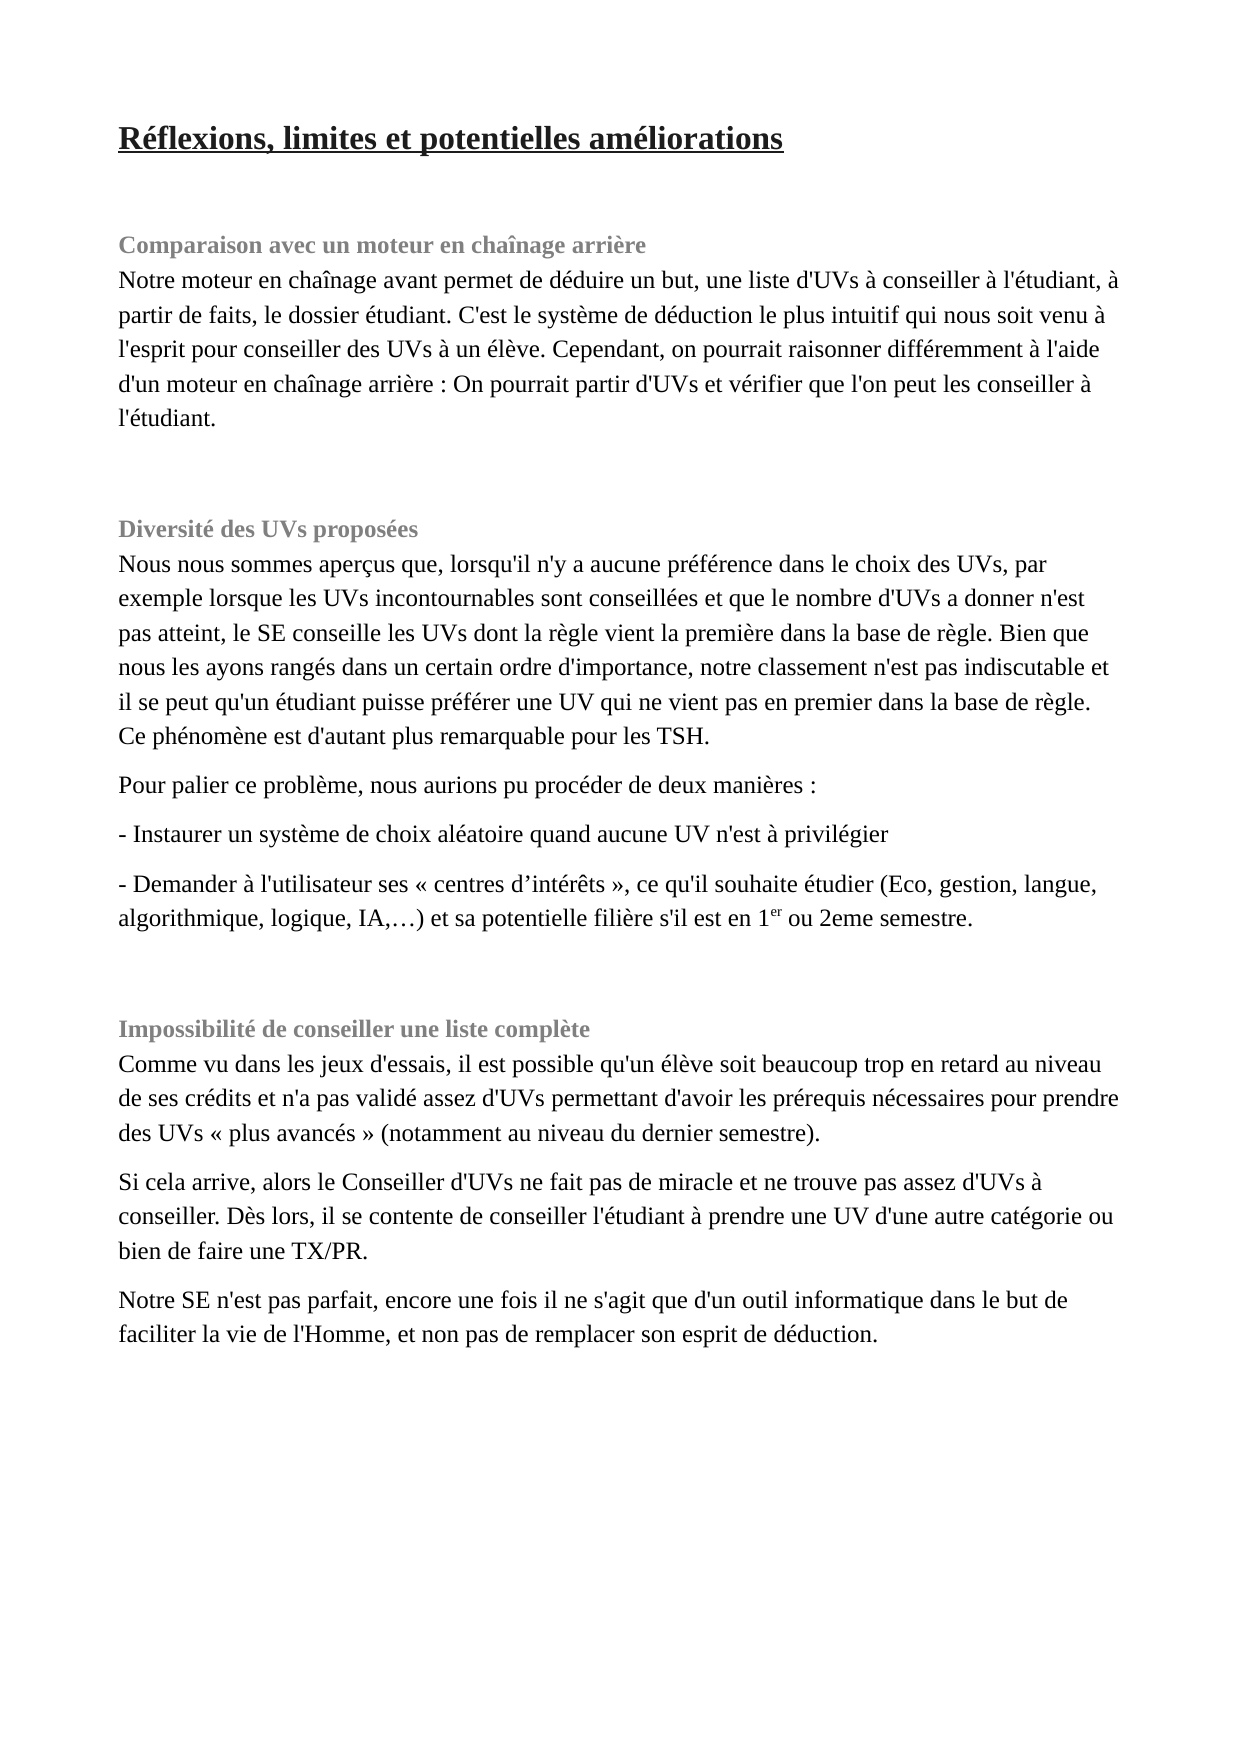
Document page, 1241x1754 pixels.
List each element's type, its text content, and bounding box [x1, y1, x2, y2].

text Pour palier ce problème, nous aurions pu procéder de deux manières : [118, 771, 1122, 799]
subtitle Diversité des UVs proposées [118, 514, 1122, 543]
subtitle Comparaison avec un moteur en chaînage arrière [118, 231, 1122, 259]
subtitle Impossibilité de conseiller une liste complète [118, 1014, 1122, 1042]
text - Demander à l'utilisateur ses « centres d’intérêts », ce qu'il souhaite étudier (Eco, gestion, langue, algorithmique, logique, IA,…) et sa potentielle filière s'il est en 1er ou 2eme semestre. [118, 869, 1122, 932]
text - Instaurer un système de choix aléatoire quand aucune UV n'est à privilégier [118, 819, 1122, 848]
text Nous nous sommes aperçus que, lorsqu'il n'y a aucune préférence dans le choix des UVs, par exemple lorsque les UVs incontournables sont conseillées et que le nombre d'UVs a donner n'est pas atteint, le SE conseille les UVs dont la règle vient la première dans la base de règle. Bien que nous les ayons rangés dans un certain ordre d'importance, notre classement n'est pas indiscutable et il se peut qu'un étudiant puisse préférer une UV qui ne vient pas en premier dans la base de règle. Ce phénomène est d'autant plus remarquable pour les TSH. [118, 549, 1122, 750]
text Notre moteur en chaînage avant permet de déduire un but, une liste d'UVs à conseiller à l'étudiant, à partir de faits, le dossier étudiant. C'est le système de déduction le plus intuitif qui nous soit venu à l'esprit pour conseiller des UVs à un élève. Cependant, on pourrait raisonner différemment à l'aide d'un moteur en chaînage arrière : On pourrait partir d'UVs et vérifier que l'on peut les conseiller à l'étudiant. [118, 266, 1122, 432]
text Si cela arrive, alors le Conseiller d'UVs ne fait pas de miracle et ne trouve pas assez d'UVs à conseiller. Dès lors, il se contente de conseiller l'étudiant à prendre une UV d'une autre catégorie ou bien de faire une TX/PR. [118, 1167, 1122, 1264]
text Comme vu dans les jeux d'essais, il est possible qu'un élève soit beaucoup trop en retard au niveau de ses crédits et n'a pas validé assez d'UVs permettant d'avoir les prérequis nécessaires pour prendre des UVs « plus avancés » (notamment au niveau du dernier semestre). [118, 1049, 1122, 1146]
text Notre SE n'est pas parfait, encore une fois il ne s'agit que d'un outil informatique dans le but de faciliter la vie de l'Homme, et non pas de remplacer son esprit de déduction. [118, 1285, 1122, 1348]
subtitle Réflexions, limites et potentielles améliorations [118, 118, 1122, 156]
